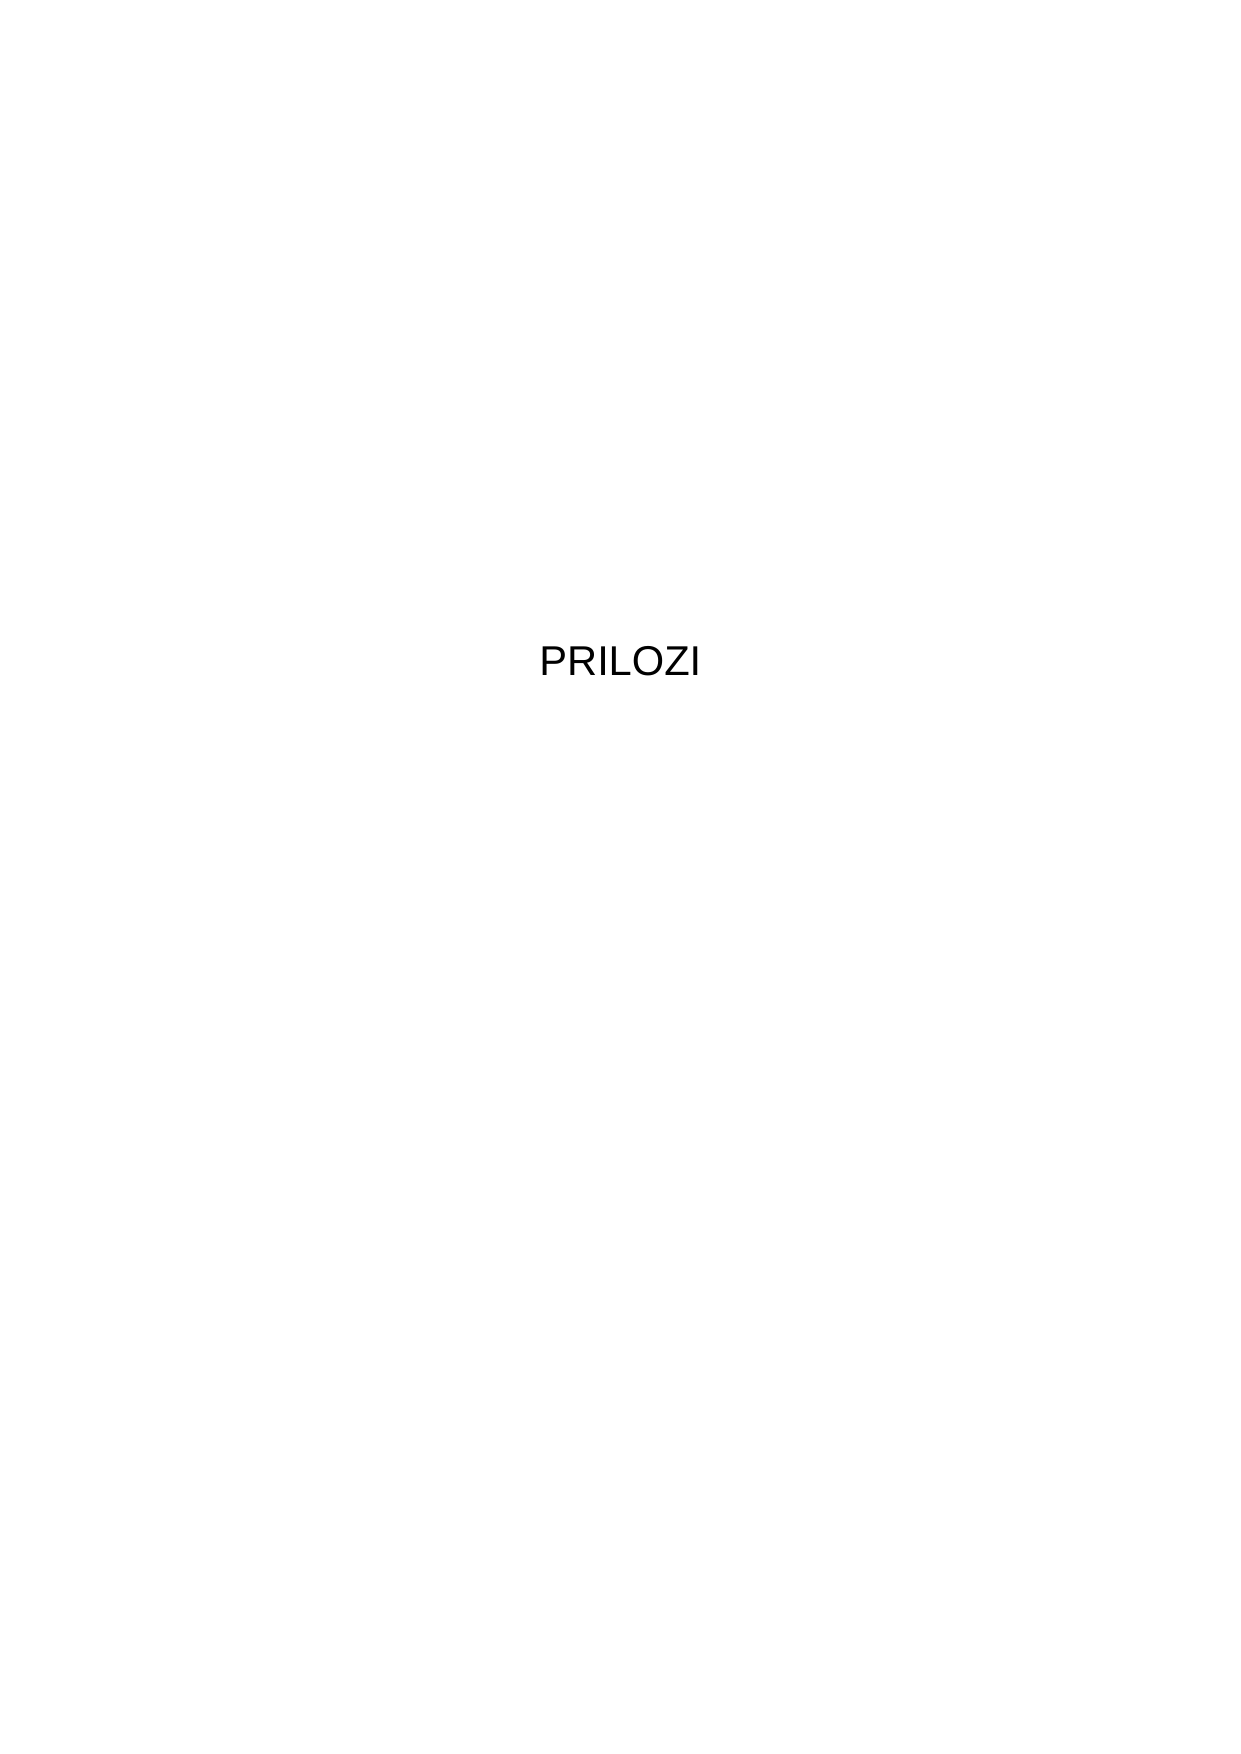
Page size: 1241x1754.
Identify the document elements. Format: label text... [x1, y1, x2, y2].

subtitle PRILOZI [118, 636, 1122, 684]
